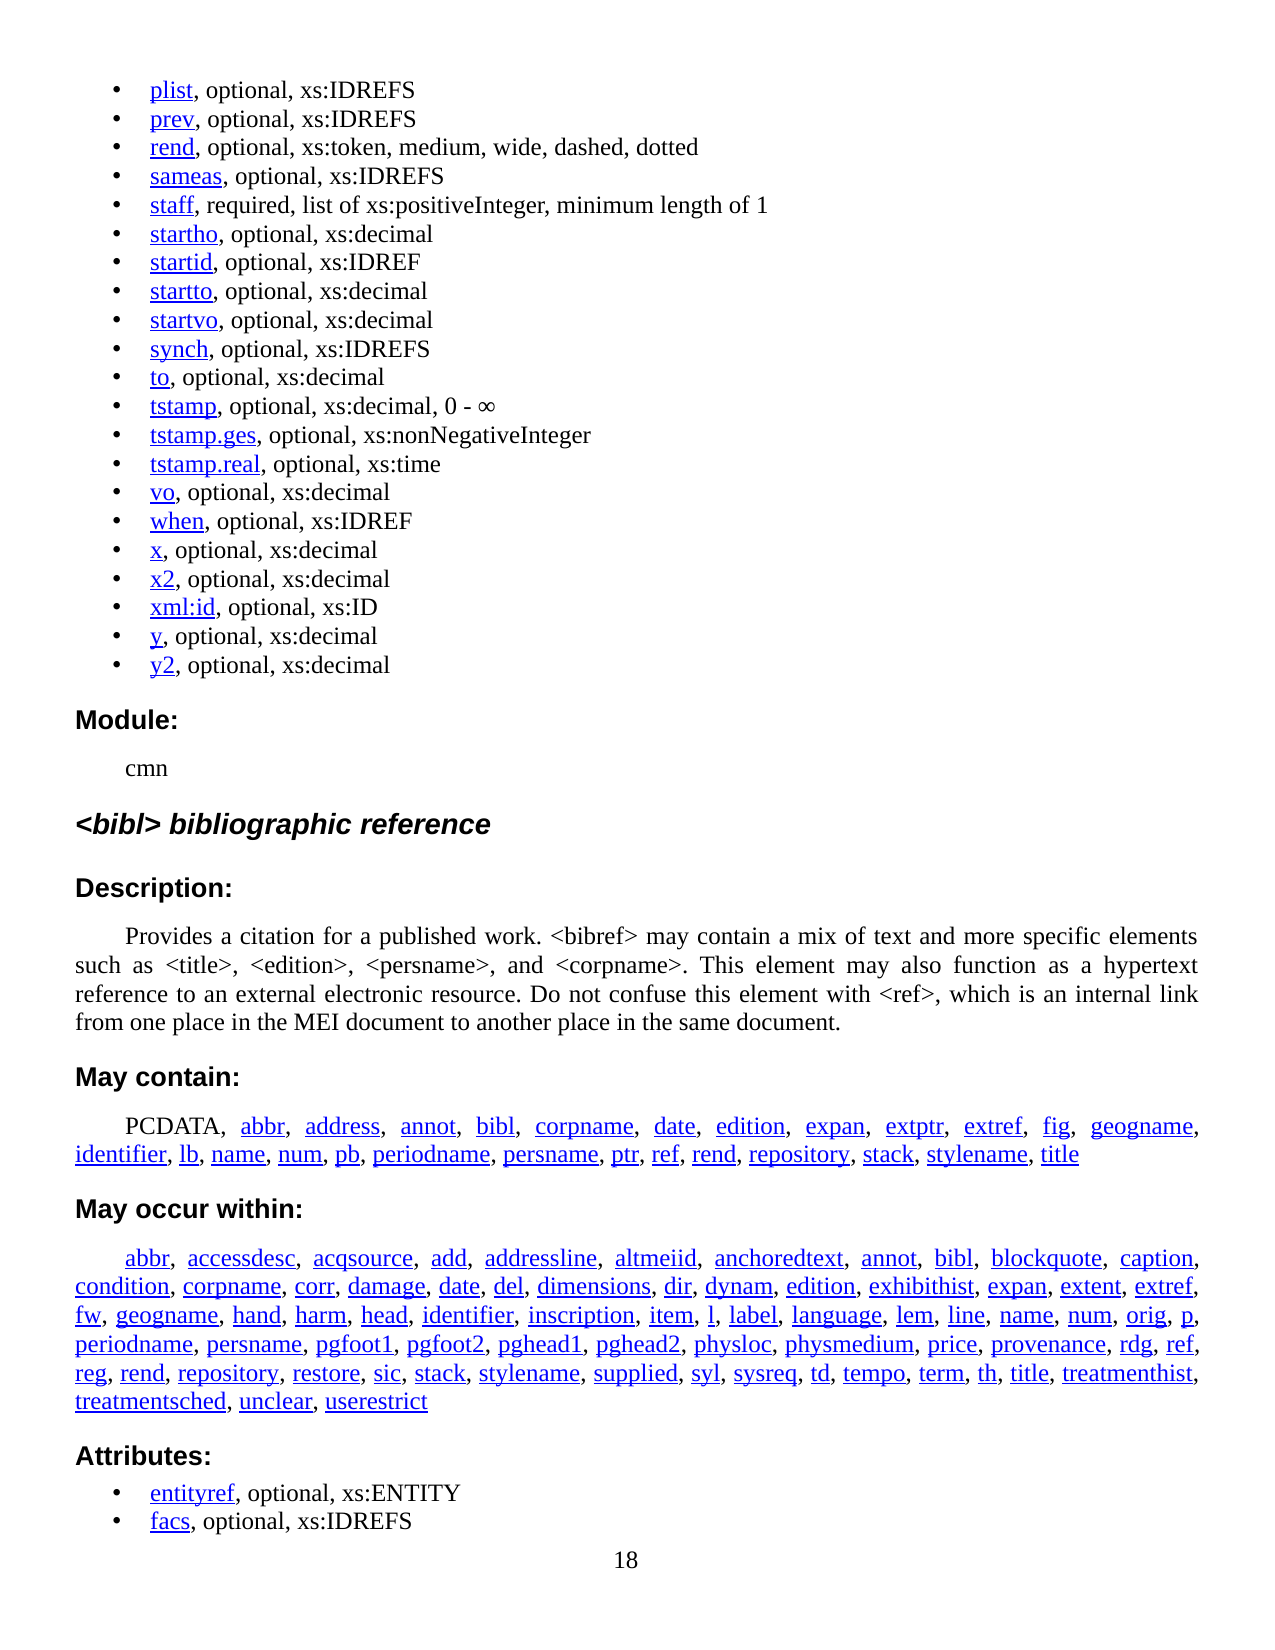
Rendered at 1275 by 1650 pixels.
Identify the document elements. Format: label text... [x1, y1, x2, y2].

list tstamp.real, optional, xs:time [112, 449, 1200, 477]
list y, optional, xs:decimal [112, 621, 1200, 650]
subtitle Description: [75, 872, 1200, 903]
list synch, optional, xs:IDREFS [112, 334, 1200, 362]
list entityref, optional, xs:ENTITY [112, 1478, 1200, 1506]
list startho, optional, xs:decimal [112, 219, 1200, 247]
list startid, optional, xs:IDREF [112, 247, 1200, 276]
list tstamp.ges, optional, xs:nonNegativeInteger [112, 420, 1200, 449]
text Provides a citation for a published work. <bibref> may contain a mix of text and more specific elements such as <title>, <edition>, <persname>, and <corpname>. This element may also function as a hypertext reference to an external electronic resource. Do not confuse this element with <ref>, which is an internal link from one place in the MEI document to another place in the same document. [75, 921, 1200, 1036]
list sameas, optional, xs:IDREFS [112, 161, 1200, 190]
list to, optional, xs:decimal [112, 362, 1200, 391]
list xml:id, optional, xs:ID [112, 592, 1200, 621]
list startto, optional, xs:decimal [112, 276, 1200, 305]
subtitle Attributes: [75, 1440, 1200, 1471]
list x, optional, xs:decimal [112, 535, 1200, 564]
text cmn [75, 753, 1200, 782]
list staff, required, list of xs:positiveInteger, minimum length of 1 [112, 190, 1200, 219]
list startvo, optional, xs:decimal [112, 305, 1200, 334]
list prev, optional, xs:IDREFS [112, 104, 1200, 132]
text PCDATA, abbr, address, annot, bibl, corpname, date, edition, expan, extptr, extref, fig, geogname, identifier, lb, name, num, pb, periodname, persname, ptr, ref, rend, repository, stack, stylename, title [75, 1111, 1200, 1168]
subtitle <bibl> bibliographic reference [75, 807, 1200, 841]
subtitle May occur within: [75, 1193, 1200, 1224]
list rend, optional, xs:token, medium, wide, dashed, dotted [112, 132, 1200, 161]
text abbr, accessdesc, acqsource, add, addressline, altmeiid, anchoredtext, annot, bibl, blockquote, caption, condition, corpname, corr, damage, date, del, dimensions, dir, dynam, edition, exhibithist, expan, extent, extref, fw, geogname, hand, harm, head, identifier, inscription, item, l, label, language, lem, line, name, num, orig, p, periodname, persname, pgfoot1, pgfoot2, pghead1, pghead2, physloc, physmedium, price, provenance, rdg, ref, reg, rend, repository, restore, sic, stack, stylename, supplied, syl, sysreq, td, tempo, term, th, title, treatmenthist, treatmentsched, unclear, userestrict [75, 1243, 1200, 1415]
list when, optional, xs:IDREF [112, 506, 1200, 535]
subtitle Module: [75, 704, 1200, 735]
list x2, optional, xs:decimal [112, 564, 1200, 592]
list plist, optional, xs:IDREFS [112, 75, 1200, 104]
list y2, optional, xs:decimal [112, 650, 1200, 679]
list tstamp, optional, xs:decimal, 0 - ∞ [112, 391, 1200, 420]
list facs, optional, xs:IDREFS [112, 1506, 1200, 1535]
list vo, optional, xs:decimal [112, 477, 1200, 506]
subtitle May contain: [75, 1061, 1200, 1092]
